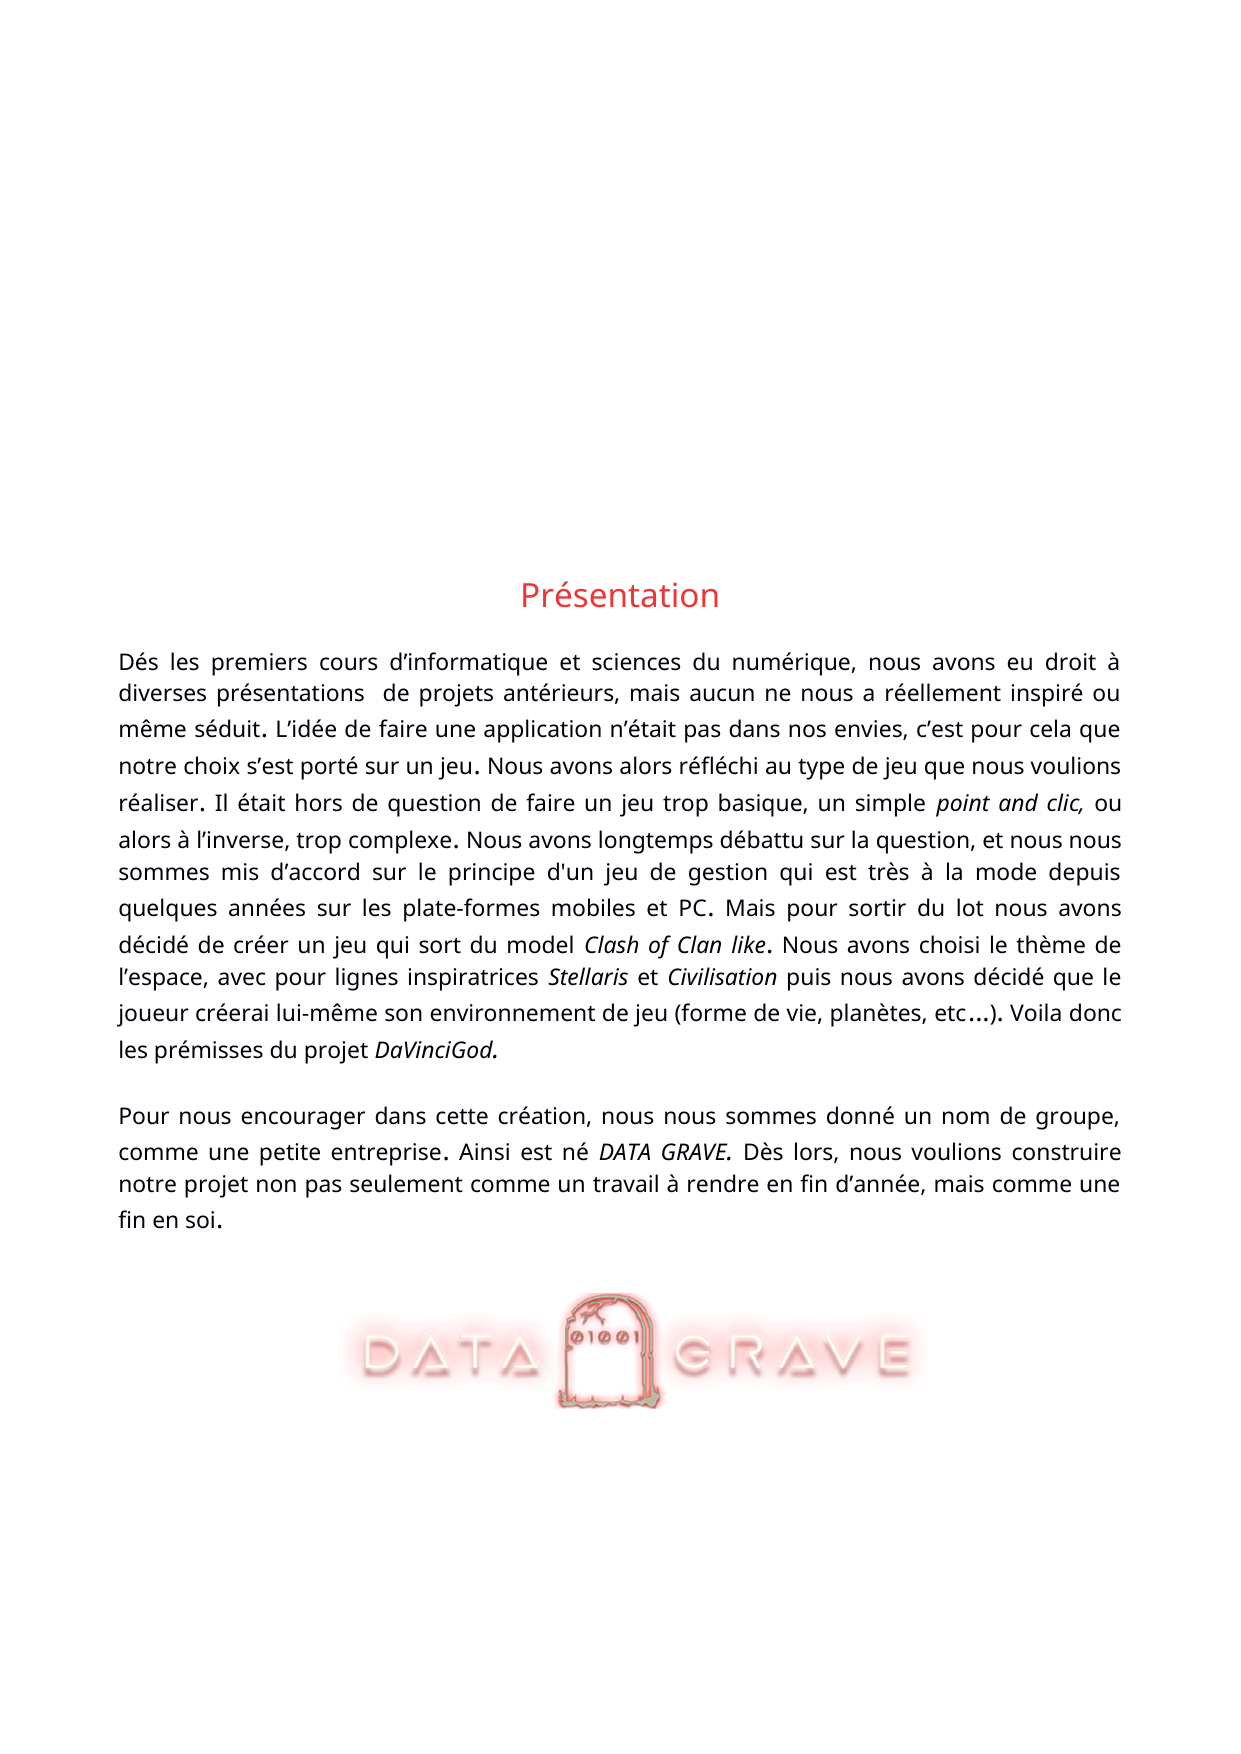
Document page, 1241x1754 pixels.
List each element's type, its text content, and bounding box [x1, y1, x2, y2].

text Présentation [118, 572, 1122, 618]
text Pour nous encourager dans cette création, nous nous sommes donné un nom de groupe, comme une petite entreprise. Ainsi est né DATA GRAVE. Dès lors, nous voulions construire notre projet non pas seulement comme un travail à rendre en fin d’année, mais comme une fin en soi. [118, 1100, 1122, 1236]
text Dés les premiers cours d’informatique et sciences du numérique, nous avons eu droit à diverses présentations de projets antérieurs, mais aucun ne nous a réellement inspiré ou même séduit. L’idée de faire une application n’était pas dans nos envies, c’est pour cela que notre choix s’est porté sur un jeu. Nous avons alors réfléchi au type de jeu que nous voulions réaliser. Il était hors de question de faire un jeu trop basique, un simple point and clic, ou alors à l’inverse, trop complexe. Nous avons longtemps débattu sur la question, et nous nous sommes mis d’accord sur le principe d'un jeu de gestion qui est très à la mode depuis quelques années sur les plate-formes mobiles et PC. Mais pour sortir du lot nous avons décidé de créer un jeu qui sort du model Clash of Clan like. Nous avons choisi le thème de l’espace, avec pour lignes inspiratrices Stellaris et Civilisation puis nous avons décidé que le joueur créerai lui-même son environnement de jeu (forme de vie, planètes, etc...). Voila donc les prémisses du projet DaVinciGod. [118, 646, 1122, 1066]
